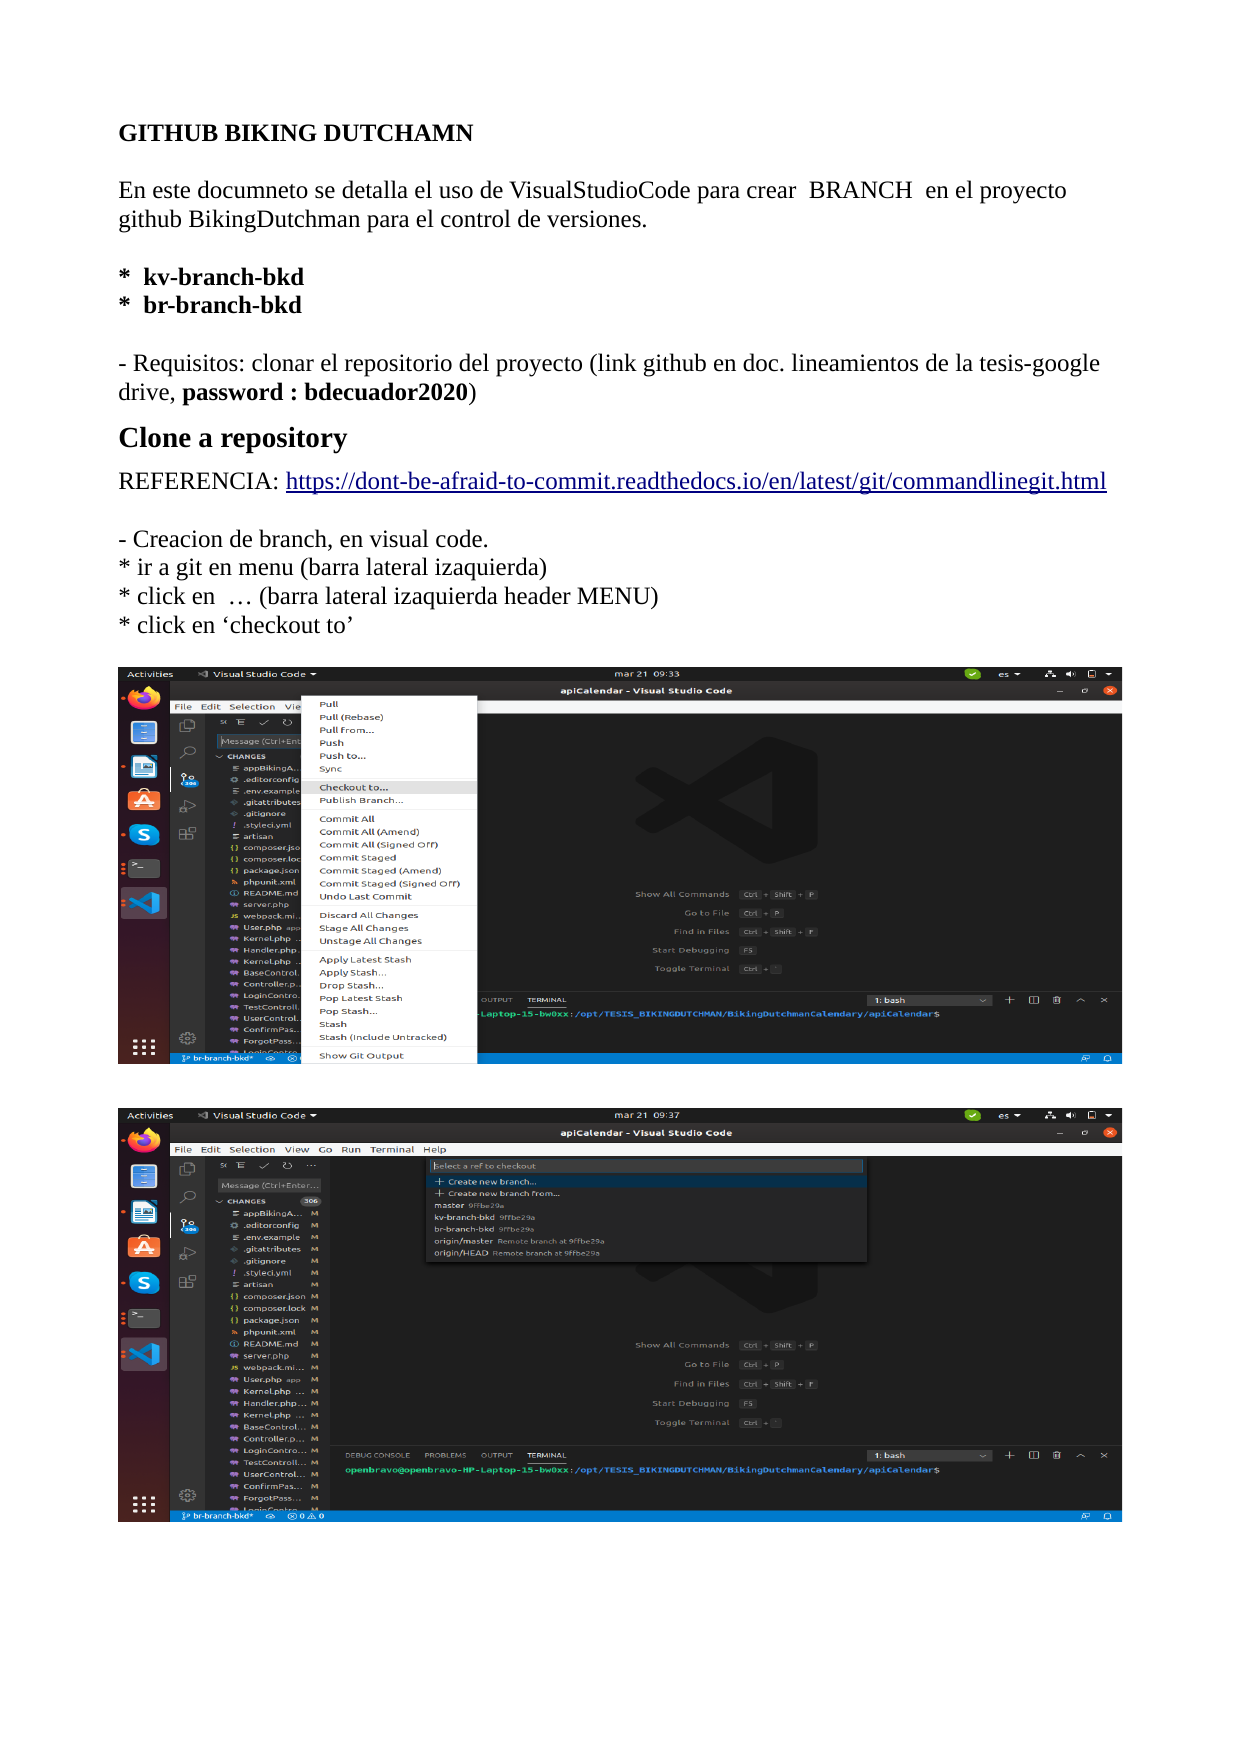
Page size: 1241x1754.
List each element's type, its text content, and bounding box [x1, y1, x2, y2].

text * kv-branch-bkd [118, 262, 1122, 291]
text En este documneto se detalla el uso de VisualStudioCode para crear BRANCH en el proyecto github BikingDutchman para el control de versiones. [118, 176, 1122, 233]
text * br-branch-bkd [118, 291, 1122, 319]
picture [118, 667, 1123, 1064]
text REFERENCIA: https://dont-be-afraid-to-commit.readthedocs.io/en/latest/git/commandlinegit.html [118, 466, 1122, 495]
text * click en ‘checkout to’ [118, 610, 1122, 639]
text * ir a git en menu (barra lateral izaquierda) [118, 552, 1122, 581]
text - Requisitos: clonar el repositorio del proyecto (link github en doc. lineamientos de la tesis-google drive, password : bdecuador2020) [118, 348, 1122, 406]
text - Creacion de branch, en visual code. [118, 524, 1122, 552]
text GITHUB BIKING DUTCHAMN [118, 118, 1122, 147]
text * click en … (barra lateral izaquierda header MENU) [118, 581, 1122, 610]
subtitle Clone a repository [118, 420, 1122, 454]
picture [118, 1108, 1123, 1522]
